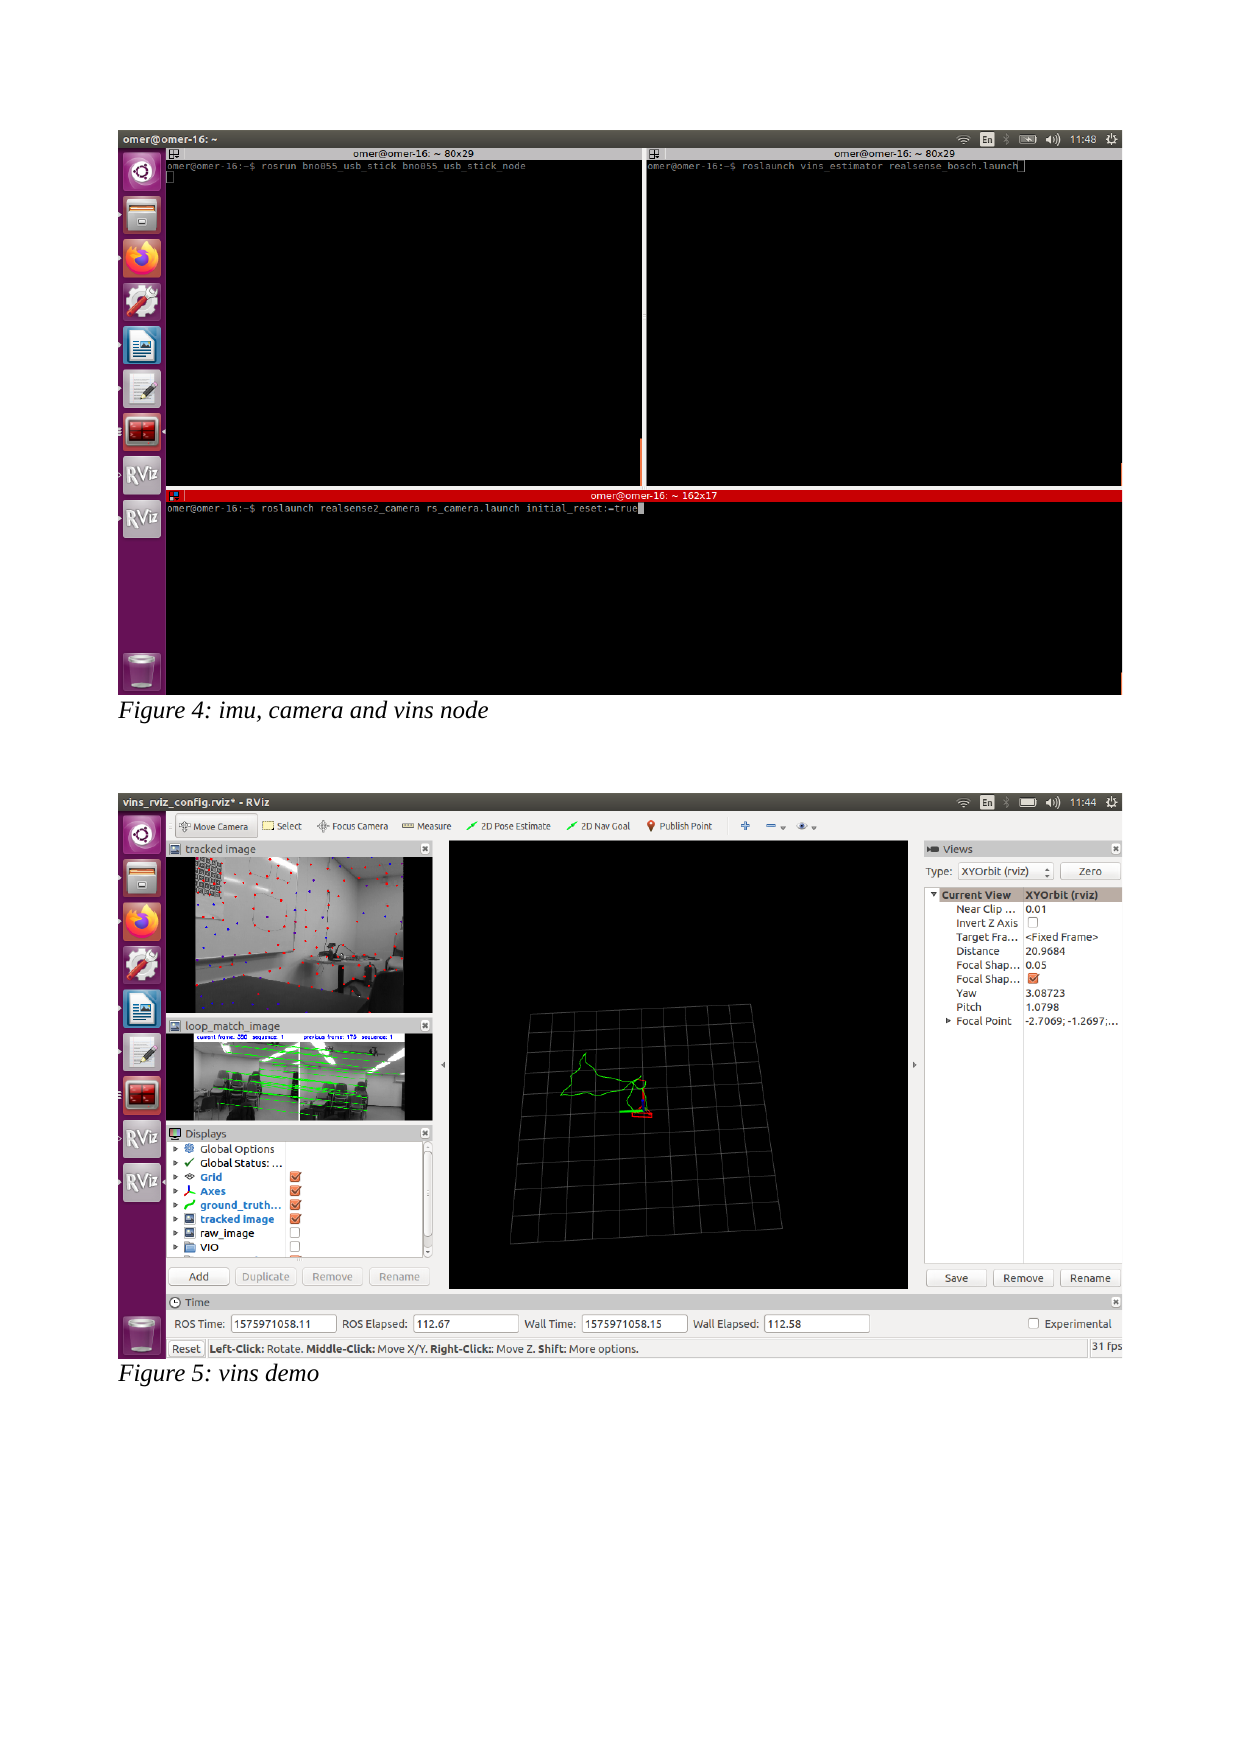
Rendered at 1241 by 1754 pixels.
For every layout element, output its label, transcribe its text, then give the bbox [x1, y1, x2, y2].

picture [118, 793, 1123, 1359]
text Figure 4: imu, camera and vins node [118, 695, 1122, 724]
text Figure 5: vins demo [118, 1359, 1122, 1387]
picture [118, 130, 1123, 695]
